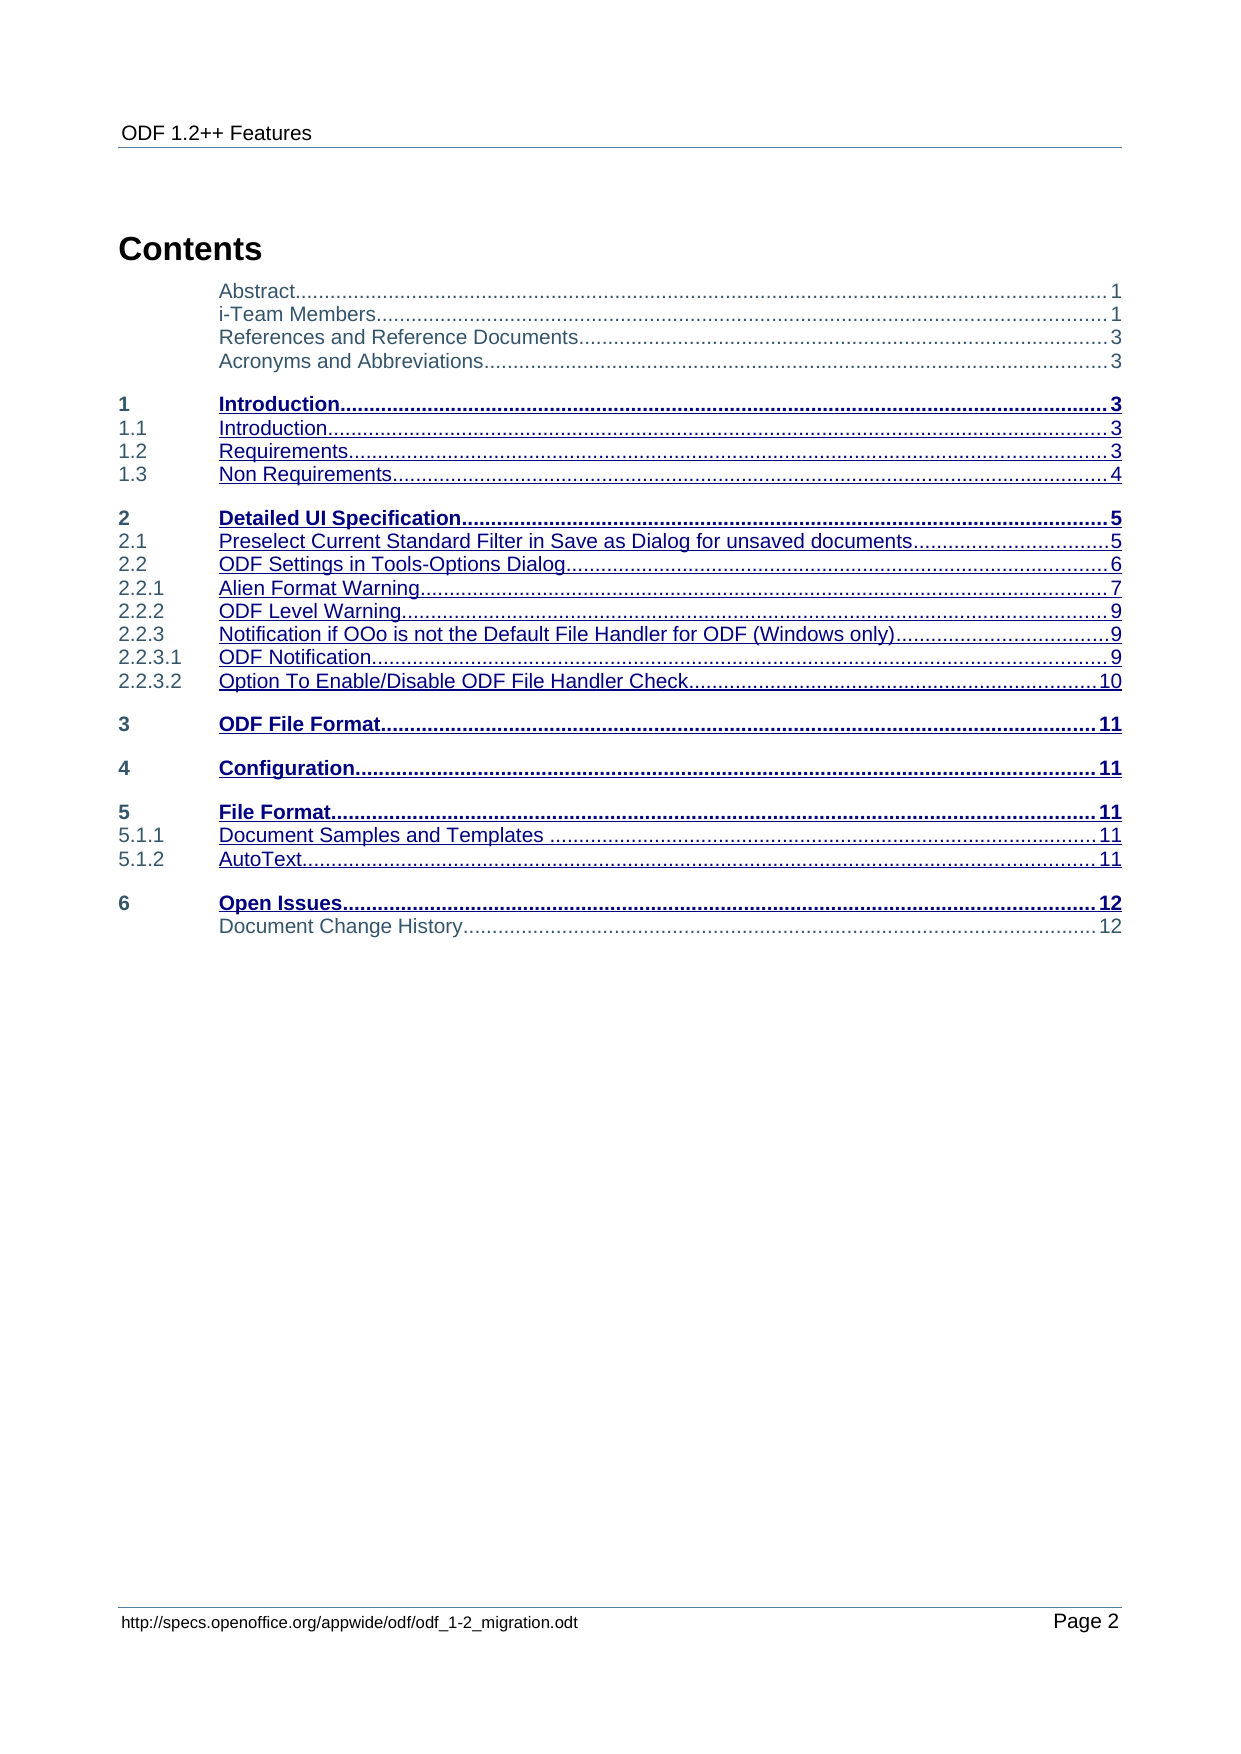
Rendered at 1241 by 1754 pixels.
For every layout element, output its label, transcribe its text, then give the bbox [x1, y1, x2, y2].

text 2 Detailed UI Specification 5 [118, 507, 1122, 530]
text 2.2.3.2 Option To Enable/Disable ODF File Handler Check 10 [118, 669, 1122, 692]
text 1 Introduction 3 [118, 393, 1122, 416]
subtitle Contents [118, 230, 1122, 267]
text 2.2.2 ODF Level Warning 9 [118, 599, 1122, 623]
text 5 File Format 11 [118, 801, 1122, 824]
text Acronyms and Abbreviations 3 [118, 349, 1122, 372]
text 5.1.1 Document Samples and Templates 11 [118, 824, 1122, 847]
text 5.1.2 AutoText 11 [118, 847, 1122, 870]
text 2.1 Preselect Current Standard Filter in Save as Dialog for unsaved documents 5 [118, 530, 1122, 553]
text 1.1 Introduction 3 [118, 416, 1122, 439]
text 2.2 ODF Settings in Tools-Options Dialog 6 [118, 553, 1122, 576]
text i-Team Members 1 [118, 303, 1122, 326]
text Abstract 1 [118, 279, 1122, 303]
text 2.2.1 Alien Format Warning 7 [118, 576, 1122, 599]
text 2.2.3 Notification if OOo is not the Default File Handler for ODF (Windows only) 9 [118, 623, 1122, 646]
text 1.3 Non Requirements 4 [118, 463, 1122, 486]
text 3 ODF File Format 11 [118, 713, 1122, 736]
text 4 Configuration 11 [118, 757, 1122, 780]
text 2.2.3.1 ODF Notification 9 [118, 646, 1122, 669]
text 6 Open Issues 12 [118, 891, 1122, 914]
text 1.2 Requirements 3 [118, 439, 1122, 463]
text Document Change History 12 [118, 914, 1122, 937]
text References and Reference Documents 3 [118, 326, 1122, 349]
